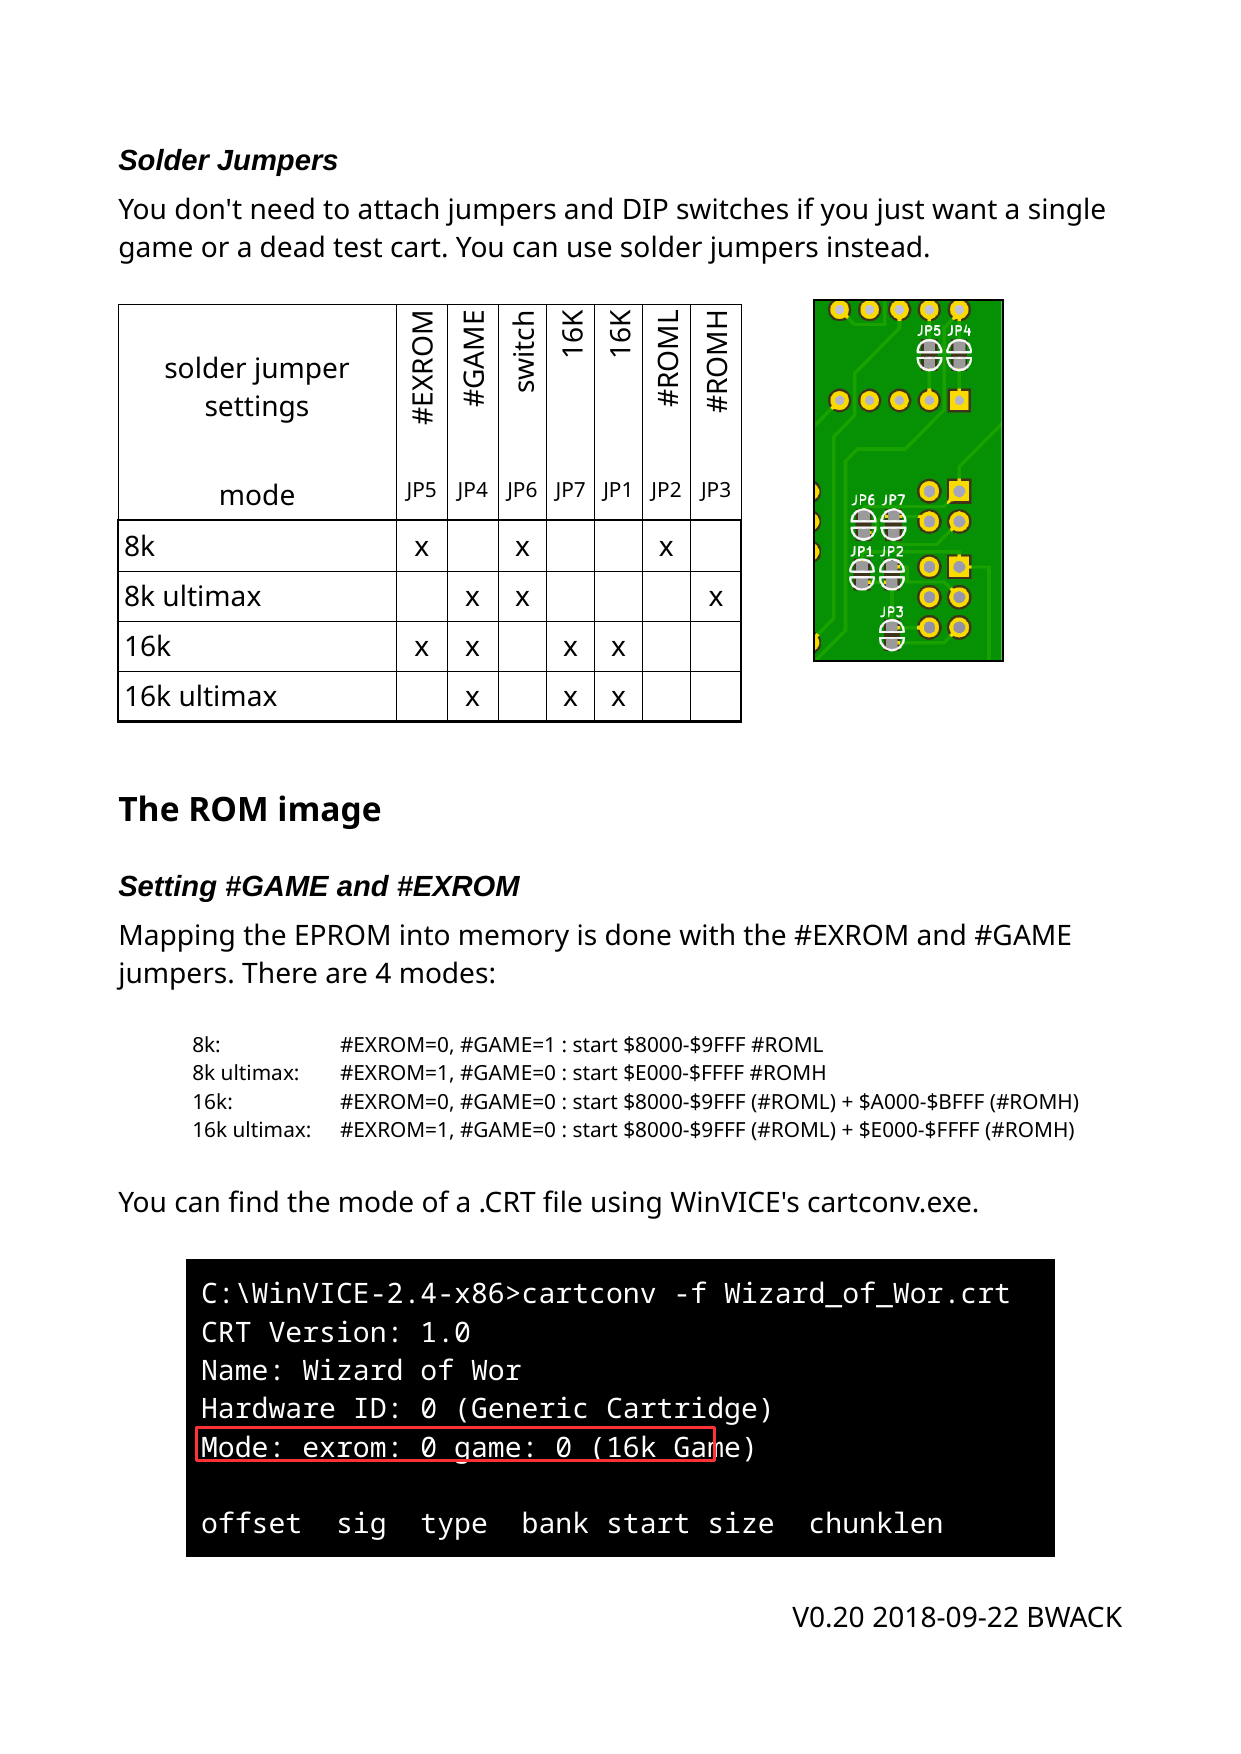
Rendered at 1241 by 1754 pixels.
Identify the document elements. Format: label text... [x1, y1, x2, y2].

table_cell [397, 672, 447, 720]
table_cell [643, 572, 690, 621]
table_cell 8k [119, 521, 396, 571]
table_cell [643, 622, 690, 671]
table_cell x [448, 672, 498, 720]
table_cell [643, 672, 690, 720]
table_header 16K [595, 305, 642, 469]
table_cell [691, 521, 740, 571]
table_cell 16k [119, 622, 396, 671]
table_cell x [499, 572, 546, 621]
subtitle The ROM image [118, 786, 1122, 832]
text 16k: #EXROM=0, #GAME=0 : start $8000-$9FFF (#ROML) + $A000-$BFFF (#ROMH) [118, 1087, 1122, 1115]
table_header #GAME [448, 305, 498, 469]
table_cell 16k ultimax [119, 672, 396, 720]
table_cell JP1 [595, 469, 642, 519]
table_cell [448, 521, 498, 571]
table_cell JP6 [499, 469, 546, 519]
table_cell x [448, 622, 498, 671]
table_cell JP5 [397, 469, 447, 519]
table_cell [499, 622, 546, 671]
table_cell x [448, 572, 498, 621]
table_cell x [691, 572, 740, 621]
subtitle Setting #GAME and #EXROM [118, 869, 1122, 903]
table_cell x [595, 622, 642, 671]
picture [979, 301, 1002, 660]
text 8k: #EXROM=0, #GAME=1 : start $8000-$9FFF #ROML [118, 1030, 1122, 1058]
table_cell x [397, 622, 447, 671]
table_cell 8k ultimax [119, 572, 396, 621]
table_cell x [595, 672, 642, 720]
table_header solder jumper settings [119, 305, 396, 469]
table_cell mode [119, 469, 396, 519]
subtitle Solder Jumpers [118, 143, 1122, 177]
table_header 16K [547, 305, 594, 469]
table_cell x [547, 622, 594, 671]
table_cell [499, 672, 546, 720]
table_cell JP2 [643, 469, 690, 519]
table_header C:\WinVICE-2.4-x86>cartconv -f Wizard_of_Wor.crt CRT Version: 1.0 Name: Wizard of Wor Hardware ID: 0 (Generic Cartridge) Mode: exrom: 0 game: 0 (16k Game) offset sig type bank start size chunklen [186, 1259, 1055, 1557]
table_header switch [499, 305, 546, 469]
table_cell [547, 521, 594, 571]
table_cell x [397, 521, 447, 571]
table_header #EXROM [397, 305, 447, 469]
table_header #ROML [643, 305, 690, 469]
table_header #ROMH [691, 305, 741, 469]
table_cell [595, 521, 642, 571]
table_cell [595, 572, 642, 621]
table_cell [691, 622, 740, 671]
table_cell JP3 [691, 469, 741, 519]
table_cell [547, 572, 594, 621]
text You can find the mode of a .CRT file using WinVICE's cartconv.exe. [118, 1182, 1122, 1221]
text 16k ultimax: #EXROM=1, #GAME=0 : start $8000-$9FFF (#ROML) + $E000-$FFFF (#ROMH) [118, 1115, 1122, 1144]
text Mapping the EPROM into memory is done with the #EXROM and #GAME jumpers. There are 4 modes: [118, 915, 1122, 992]
table_cell x [499, 521, 546, 571]
table_cell x [547, 672, 594, 720]
table_cell [691, 672, 740, 720]
table_cell [397, 572, 447, 621]
text You don't need to attach jumpers and DIP switches if you just want a single game or a dead test cart. You can use solder jumpers instead. [118, 189, 1122, 266]
text 8k ultimax: #EXROM=1, #GAME=0 : start $E000-$FFFF #ROMH [118, 1058, 1122, 1087]
table_cell JP4 [448, 469, 498, 519]
table_cell x [643, 521, 690, 571]
table_cell JP7 [547, 469, 594, 519]
